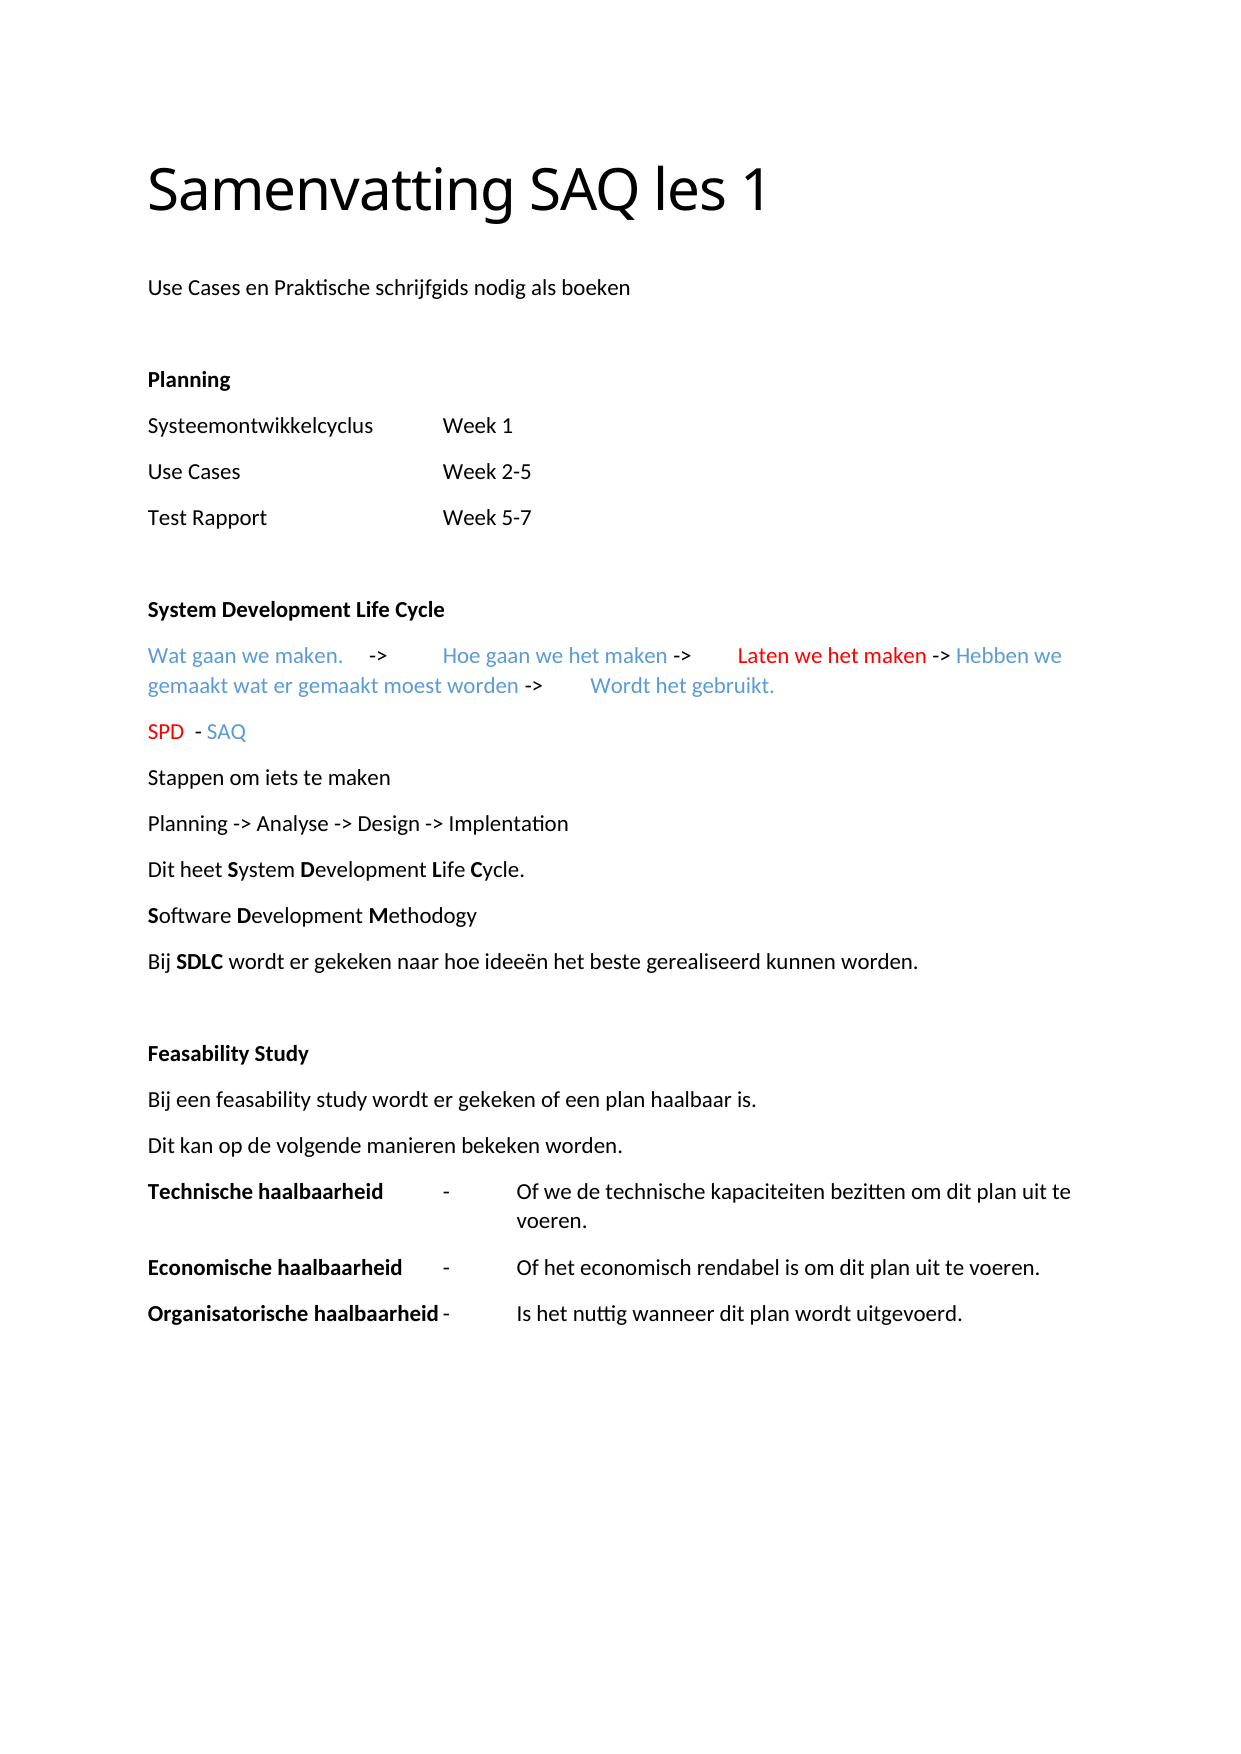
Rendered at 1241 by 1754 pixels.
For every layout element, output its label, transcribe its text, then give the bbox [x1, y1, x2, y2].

text Planning -> Analyse -> Design -> Implentation [148, 809, 1093, 837]
text Dit heet System Development Life Cycle. [148, 855, 1093, 883]
text Bij SDLC wordt er gekeken naar hoe ideeën het beste gerealiseerd kunnen worden. [148, 947, 1093, 975]
text SPD - SAQ [148, 717, 1093, 745]
text Economische haalbaarheid - Of het economisch rendabel is om dit plan uit te voeren. [148, 1253, 1093, 1281]
text Organisatorische haalbaarheid - Is het nuttig wanneer dit plan wordt uitgevoerd. [148, 1299, 1093, 1327]
text Use Cases en Praktische schrijfgids nodig als boeken [148, 273, 1093, 301]
text Use Cases Week 2-5 [148, 457, 1093, 485]
text Technische haalbaarheid - Of we de technische kapaciteiten bezitten om dit plan uit te voeren. [148, 1177, 1093, 1235]
text System Development Life Cycle [148, 595, 1093, 623]
text Stappen om iets te maken [148, 763, 1093, 791]
text Test Rapport Week 5-7 [148, 503, 1093, 531]
text Bij een feasability study wordt er gekeken of een plan haalbaar is. [148, 1085, 1093, 1113]
text Planning [148, 365, 1093, 393]
text Wat gaan we maken. -> Hoe gaan we het maken -> Laten we het maken -> Hebben we gemaakt wat er gemaakt moest worden -> Wordt het gebruikt. [148, 641, 1093, 699]
text Dit kan op de volgende manieren bekeken worden. [148, 1131, 1093, 1159]
text Systeemontwikkelcyclus Week 1 [148, 411, 1093, 439]
title Samenvatting SAQ les 1 [148, 148, 1093, 227]
text Software Development Methodogy [148, 901, 1093, 929]
text Feasability Study [148, 1039, 1093, 1067]
